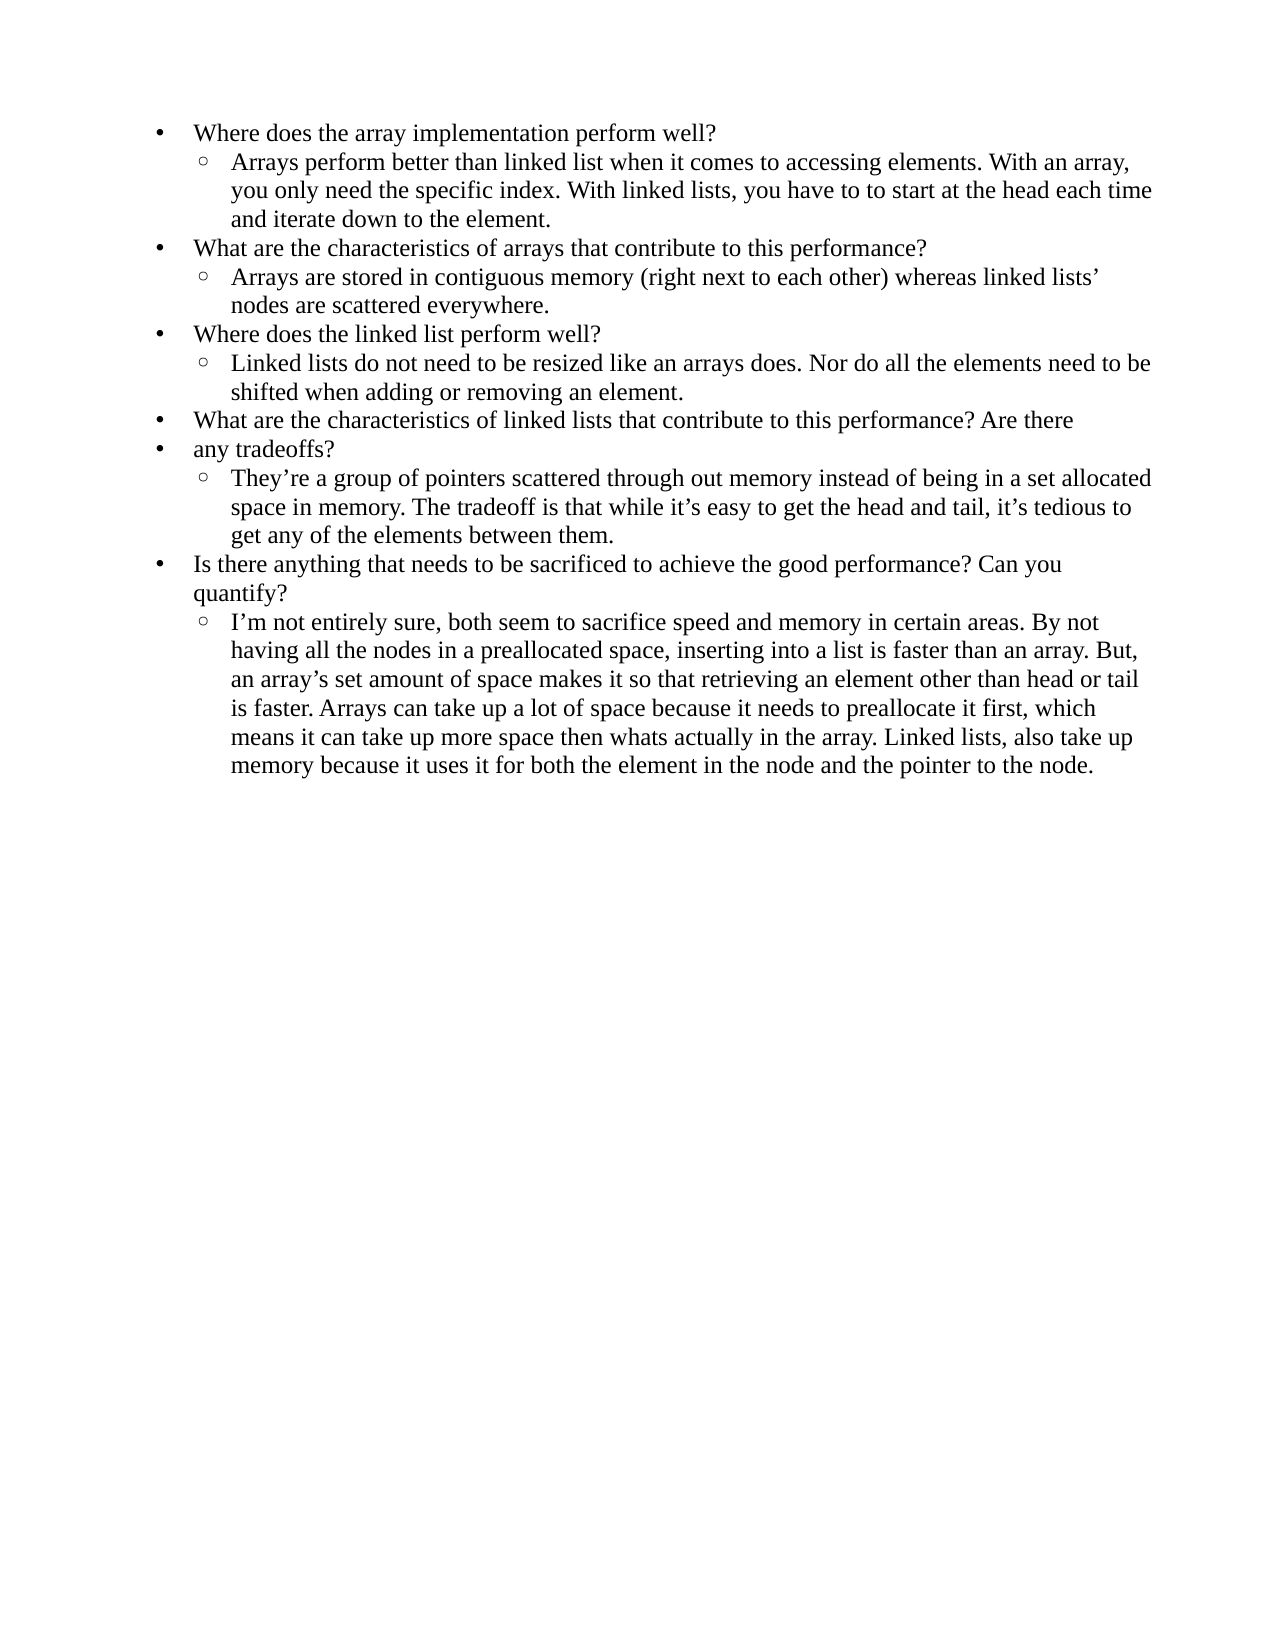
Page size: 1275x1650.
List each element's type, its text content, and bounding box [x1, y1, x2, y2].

list Is there anything that needs to be sacrificed to achieve the good performance? Can you quantify? [156, 549, 1157, 607]
list What are the characteristics of linked lists that contribute to this performance? Are there [156, 406, 1157, 434]
list They’re a group of pointers scattered through out memory instead of being in a set allocated space in memory. The tradeoff is that while it’s easy to get the head and tail, it’s tedious to get any of the elements between them. [193, 463, 1157, 549]
list Where does the linked list perform well? [156, 319, 1157, 348]
list Where does the array implementation perform well? [156, 118, 1157, 147]
list I’m not entirely sure, both seem to sacrifice speed and memory in certain areas. By not having all the nodes in a preallocated space, inserting into a list is faster than an array. But, an array’s set amount of space makes it so that retrieving an element other than head or tail is faster. Arrays can take up a lot of space because it needs to preallocate it first, which means it can take up more space then whats actually in the array. Linked lists, also take up memory because it uses it for both the element in the node and the pointer to the node. [193, 607, 1157, 779]
list Arrays are stored in contiguous memory (right next to each other) whereas linked lists’ nodes are scattered everywhere. [193, 262, 1157, 319]
list Arrays perform better than linked list when it comes to accessing elements. With an array, you only need the specific index. With linked lists, you have to to start at the head each time and iterate down to the element. [193, 147, 1157, 233]
list any tradeoffs? [156, 434, 1157, 463]
list Linked lists do not need to be resized like an arrays does. Nor do all the elements need to be shifted when adding or removing an element. [193, 348, 1157, 406]
list What are the characteristics of arrays that contribute to this performance? [156, 233, 1157, 262]
